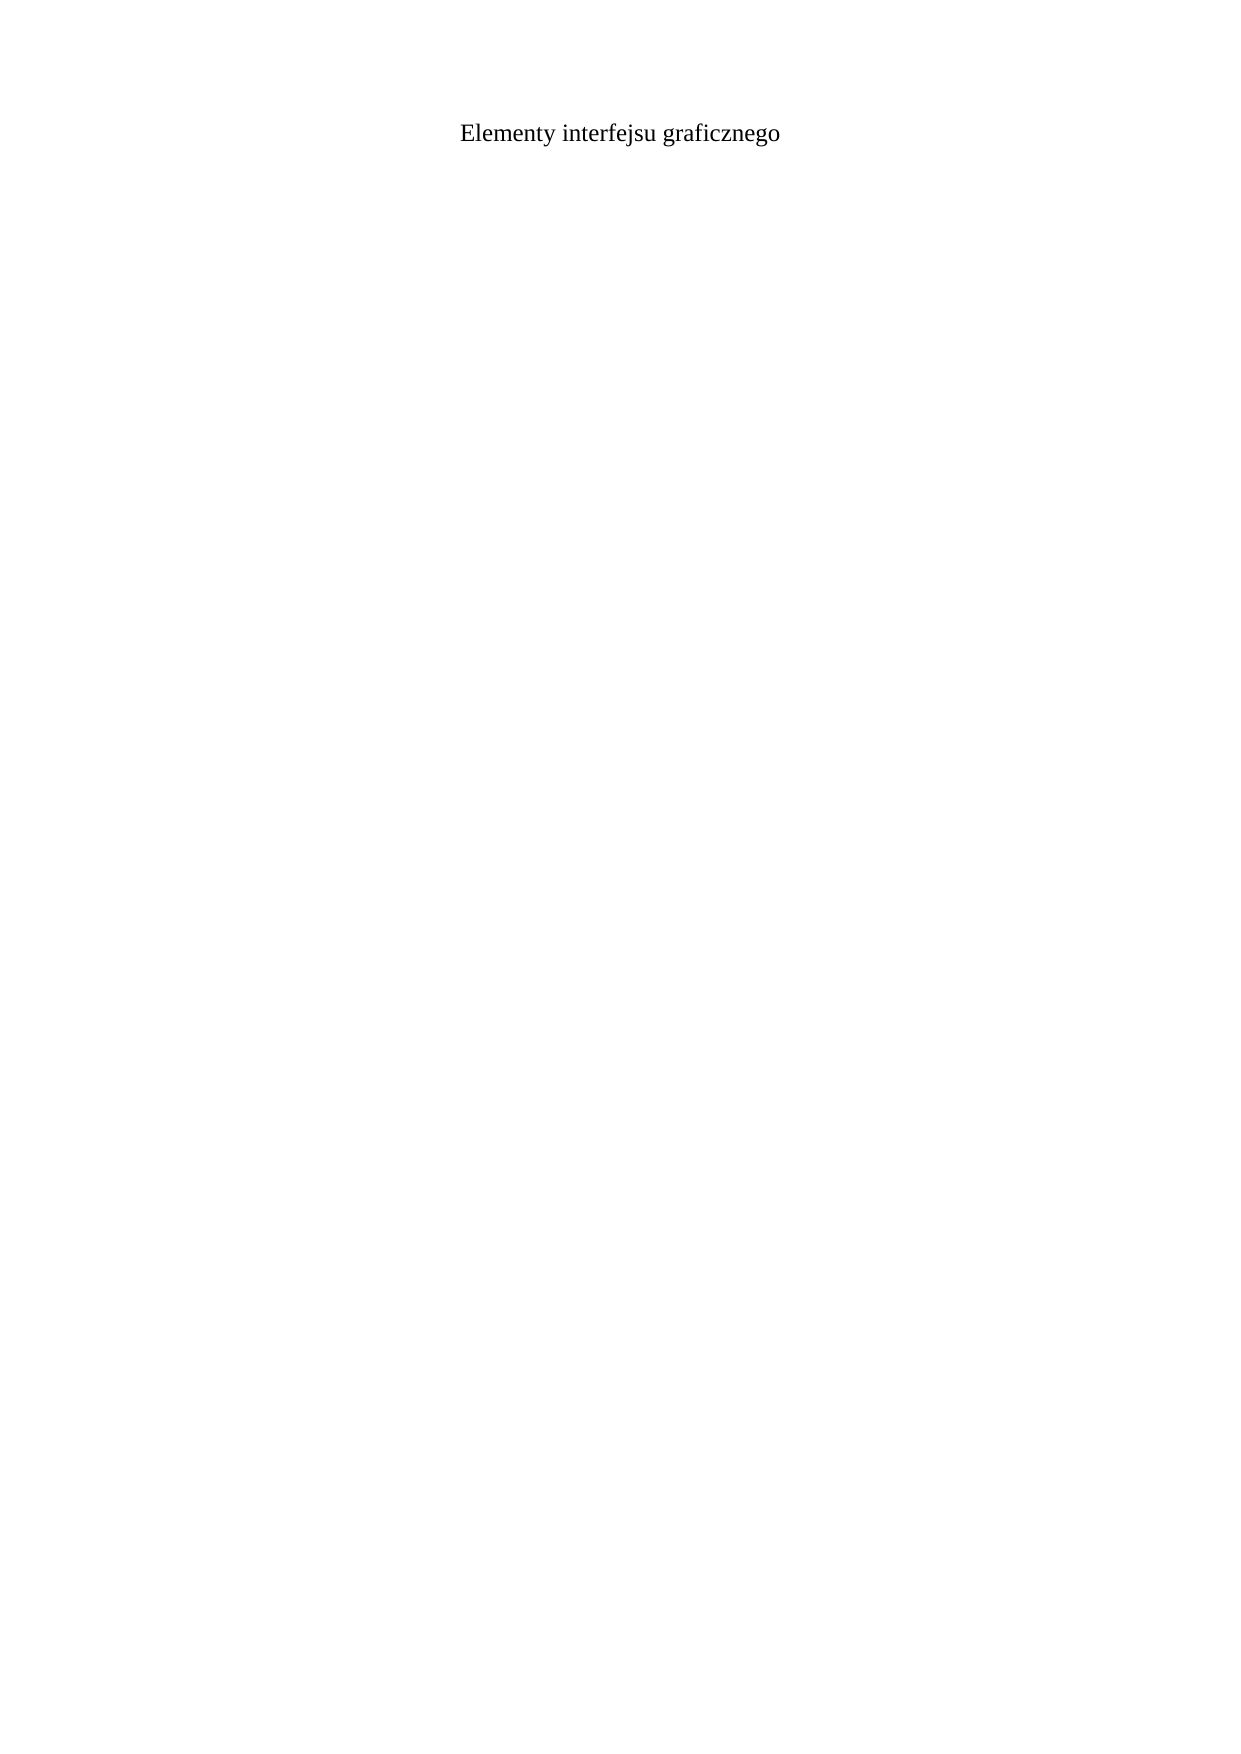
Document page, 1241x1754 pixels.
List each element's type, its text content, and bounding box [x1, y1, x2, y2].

text Elementy interfejsu graficznego [118, 118, 1122, 147]
